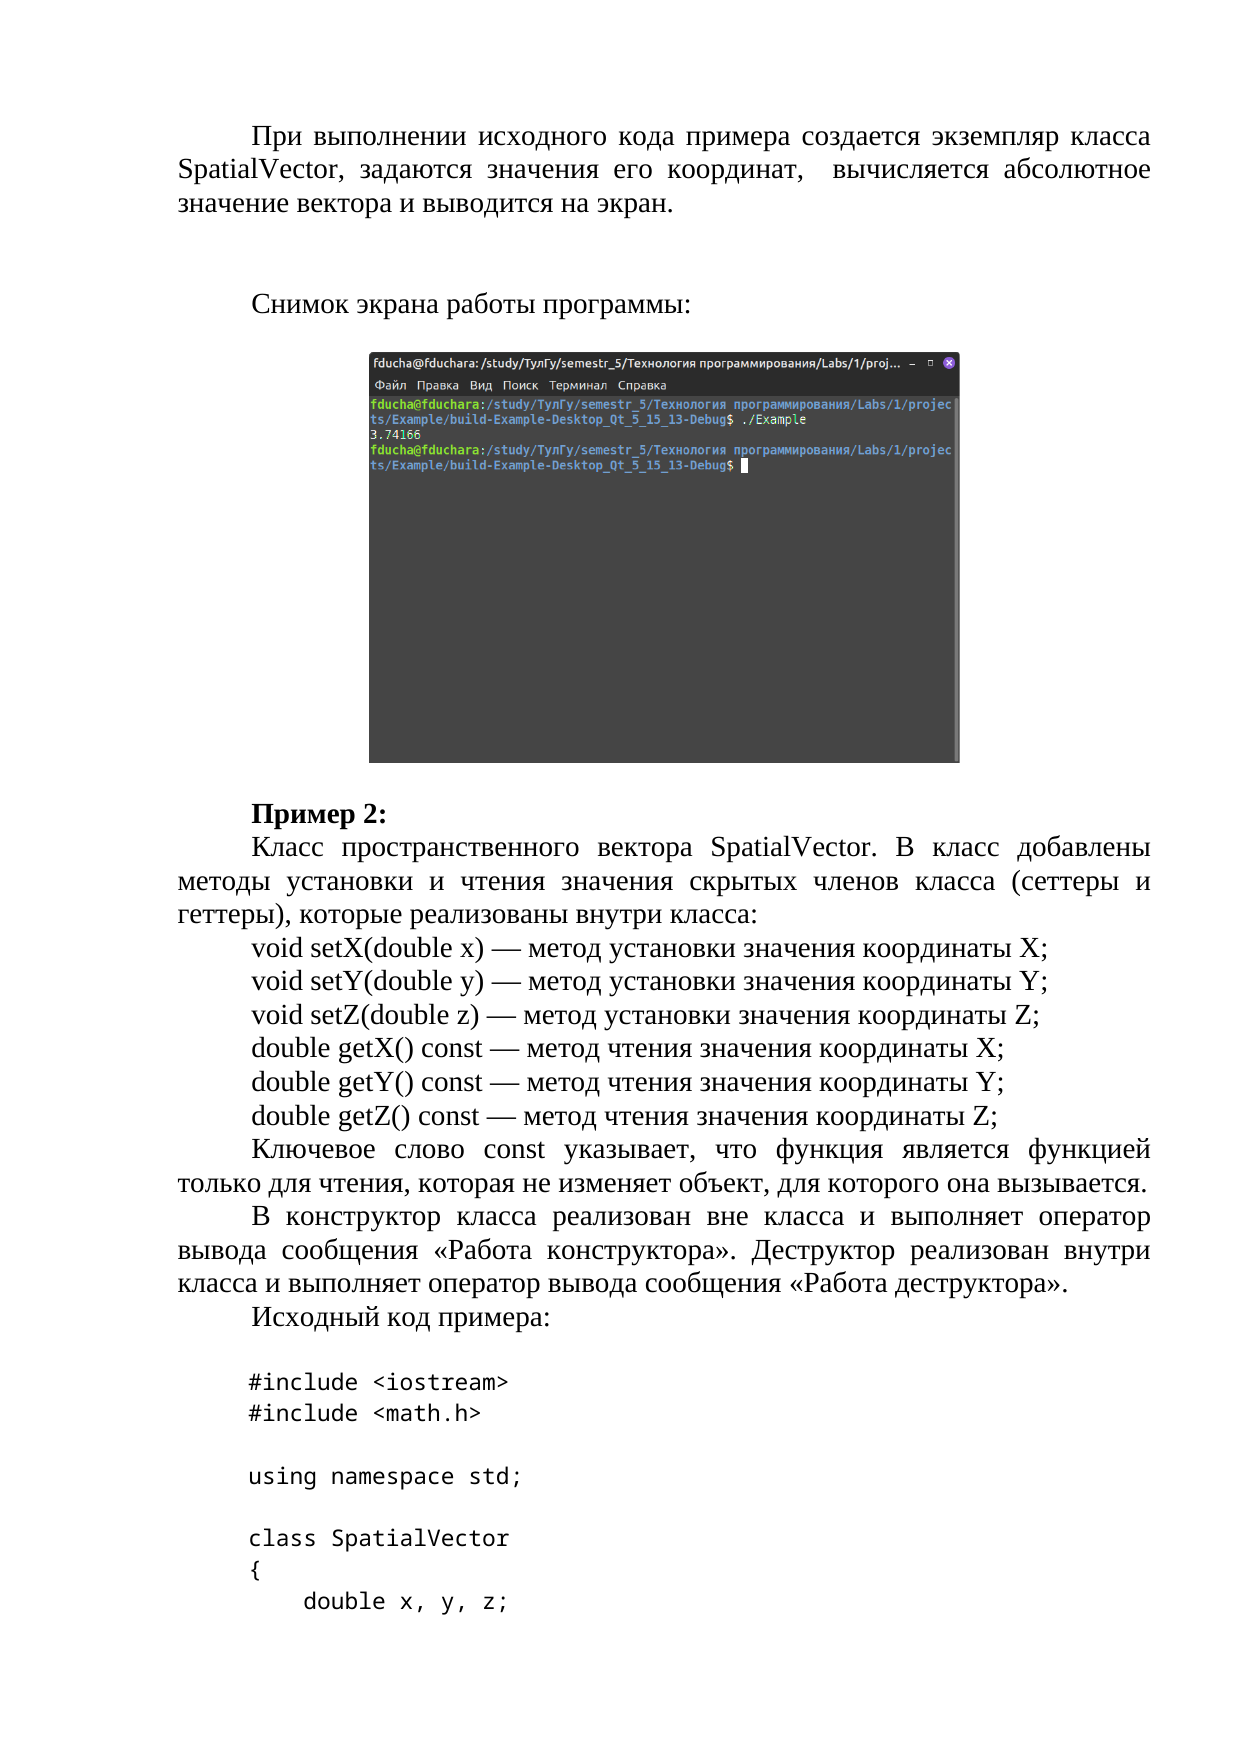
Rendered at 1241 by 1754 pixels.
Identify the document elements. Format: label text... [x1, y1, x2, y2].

text { [248, 1553, 1152, 1585]
text В конструктор класса реализован вне класса и выполняет оператор вывода сообщения «Работа конструктора». Деструктор реализован внутри класса и выполняет оператор вывода сообщения «Работа деструктора». [177, 1198, 1152, 1299]
text class SpatialVector [248, 1522, 1152, 1553]
picture [369, 352, 960, 763]
text Пример 2: [177, 796, 1152, 829]
text double x, y, z; [248, 1585, 1152, 1616]
text #include <iostream> [248, 1366, 1152, 1397]
text void setX(double x) — метод установки значения координаты X; [177, 930, 1152, 963]
text При выполнении исходного кода примера создается экземпляр класса SpatialVector, задаются значения его координат, вычисляется абсолютное значение вектора и выводится на экран. [177, 118, 1152, 219]
text Исходный код примера: [177, 1299, 1152, 1332]
text void setY(double y) — метод установки значения координаты Y; [177, 963, 1152, 997]
text double getX() const — метод чтения значения координаты X; [177, 1031, 1152, 1064]
text double getY() const — метод чтения значения координаты Y; [177, 1064, 1152, 1098]
text using namespace std; [248, 1460, 1152, 1491]
text double getZ() const — метод чтения значения координаты Z; [177, 1098, 1152, 1131]
text void setZ(double z) — метод установки значения координаты Z; [177, 997, 1152, 1031]
text Снимок экрана работы программы: [177, 286, 1152, 319]
text Класс пространственного вектора SpatialVector. В класс добавлены методы установки и чтения значения скрытых членов класса (сеттеры и геттеры), которые реализованы внутри класса: [177, 829, 1152, 930]
text Ключевое слово const указывает, что функция является функцией только для чтения, которая не изменяет объект, для которого она вызывается. [177, 1131, 1152, 1198]
text #include <math.h> [248, 1397, 1152, 1428]
